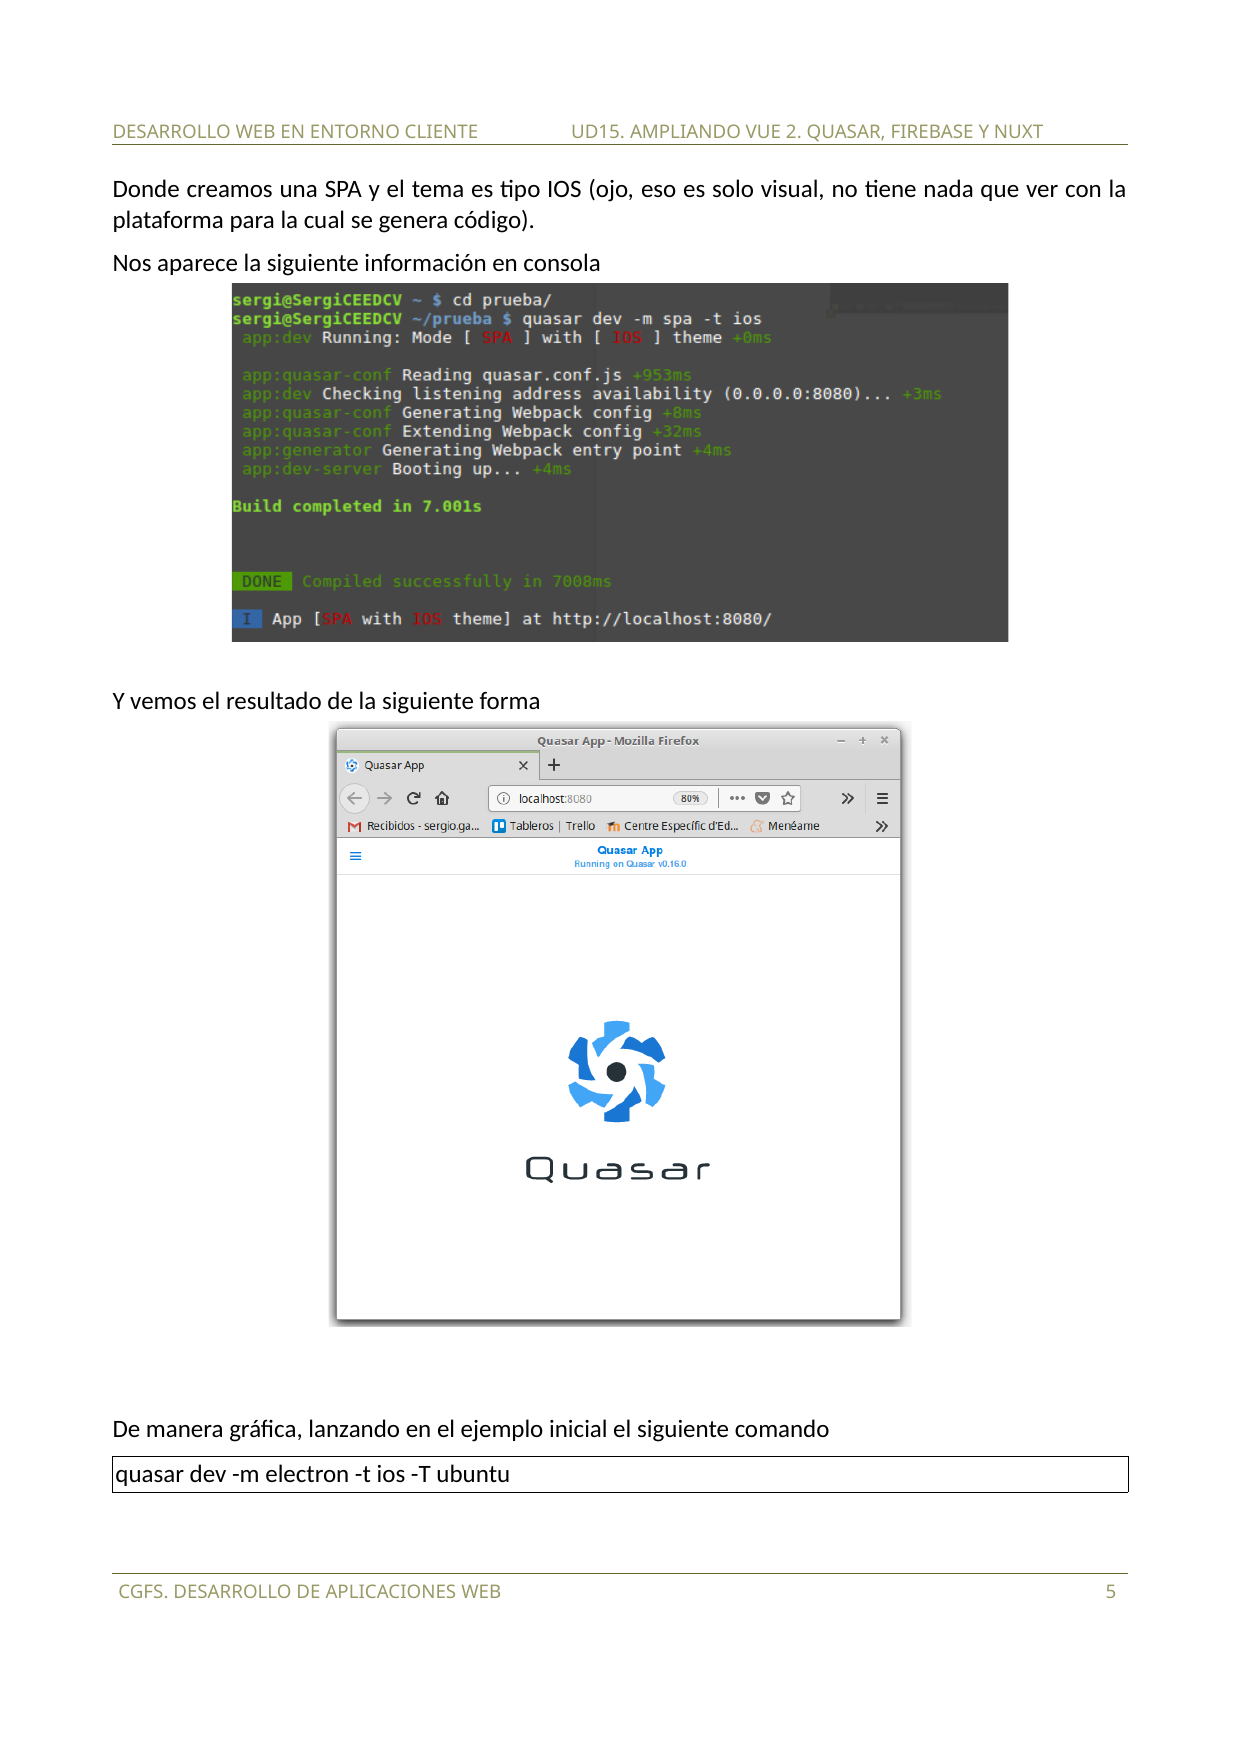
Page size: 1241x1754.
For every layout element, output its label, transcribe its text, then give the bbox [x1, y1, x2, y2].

text Y vemos el resultado de la siguiente forma [112, 685, 1128, 715]
text quasar dev -m electron -t ios -T ubuntu [113, 1457, 1128, 1492]
picture [231, 283, 1009, 642]
picture [328, 721, 912, 1327]
text De manera gráfica, lanzando en el ejemplo inicial el siguiente comando [112, 1413, 1128, 1443]
text Nos aparece la siguiente información en consola [112, 247, 1128, 277]
text Donde creamos una SPA y el tema es tipo IOS (ojo, eso es solo visual, no tiene nada que ver con la plataforma para la cual se genera código). [112, 173, 1128, 234]
